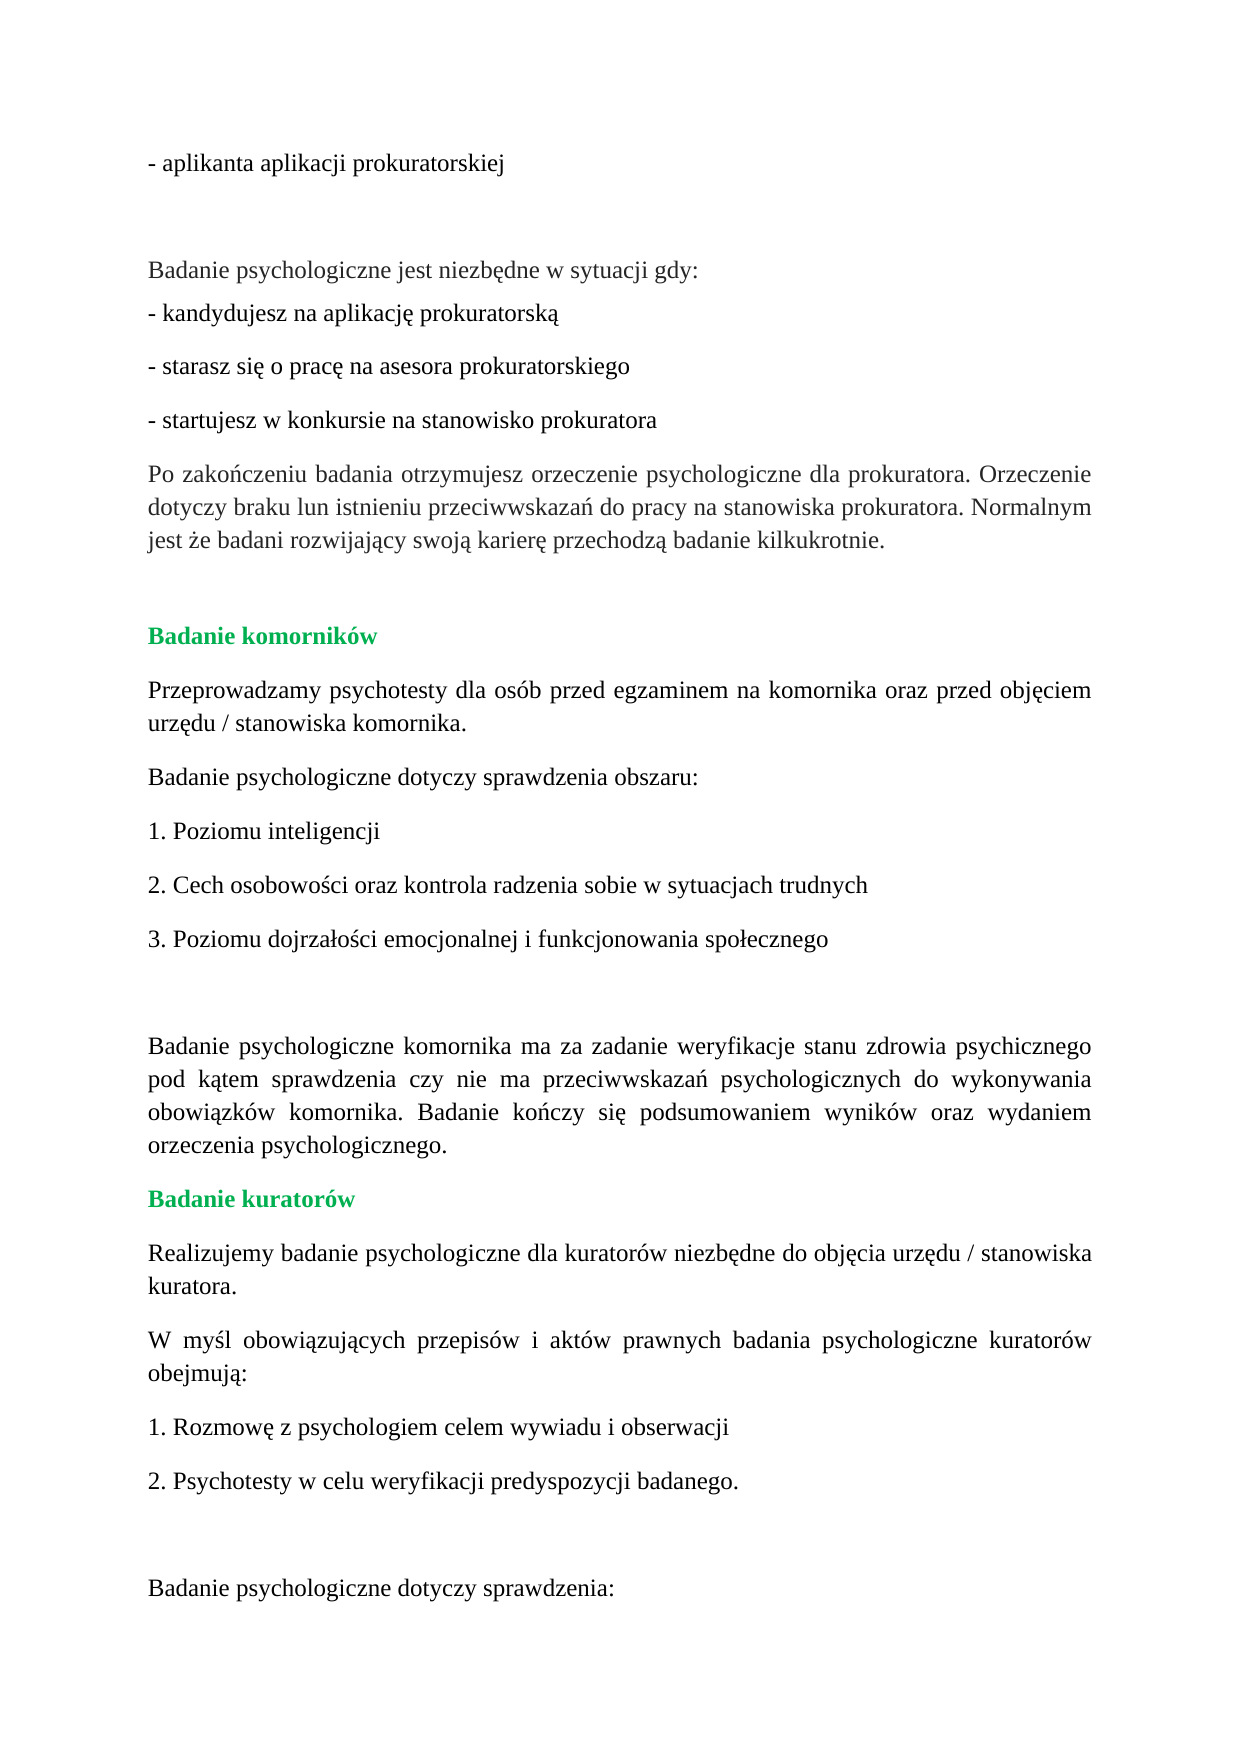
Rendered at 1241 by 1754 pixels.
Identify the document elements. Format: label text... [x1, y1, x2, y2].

text Badanie komorników [148, 621, 1093, 650]
text 1. Rozmowę z psychologiem celem wywiadu i obserwacji [148, 1412, 1093, 1441]
text Badanie psychologiczne komornika ma za zadanie weryfikacje stanu zdrowia psychicznego pod kątem sprawdzenia czy nie ma przeciwwskazań psychologicznych do wykonywania obowiązków komornika. Badanie kończy się podsumowaniem wyników oraz wydaniem orzeczenia psychologicznego. [148, 1031, 1093, 1159]
text Przeprowadzamy psychotesty dla osób przed egzaminem na komornika oraz przed objęciem urzędu / stanowiska komornika. [148, 675, 1093, 737]
text 2. Psychotesty w celu weryfikacji predyspozycji badanego. [148, 1466, 1093, 1494]
text - startujesz w konkursie na stanowisko prokuratora [148, 405, 1093, 434]
subtitle Badanie psychologiczne jest niezbędne w sytuacji gdy: [148, 255, 1093, 284]
text 2. Cech osobowości oraz kontrola radzenia sobie w sytuacjach trudnych [148, 870, 1093, 898]
text - starasz się o pracę na asesora prokuratorskiego [148, 351, 1093, 380]
text - aplikanta aplikacji prokuratorskiej [148, 148, 1093, 176]
text - kandydujesz na aplikację prokuratorską [148, 298, 1093, 326]
text Po zakończeniu badania otrzymujesz orzeczenie psychologiczne dla prokuratora. Orzeczenie dotyczy braku lun istnieniu przeciwwskazań do pracy na stanowiska prokuratora. Normalnym jest że badani rozwijający swoją karierę przechodzą badanie kilkukrotnie. [148, 459, 1093, 554]
text 1. Poziomu inteligencji [148, 816, 1093, 845]
text W myśl obowiązujących przepisów i aktów prawnych badania psychologiczne kuratorów obejmują: [148, 1325, 1093, 1387]
text Realizujemy badanie psychologiczne dla kuratorów niezbędne do objęcia urzędu / stanowiska kuratora. [148, 1238, 1093, 1300]
text Badanie kuratorów [148, 1184, 1093, 1213]
text Badanie psychologiczne dotyczy sprawdzenia: [148, 1573, 1093, 1602]
text Badanie psychologiczne dotyczy sprawdzenia obszaru: [148, 762, 1093, 791]
text 3. Poziomu dojrzałości emocjonalnej i funkcjonowania społecznego [148, 924, 1093, 952]
